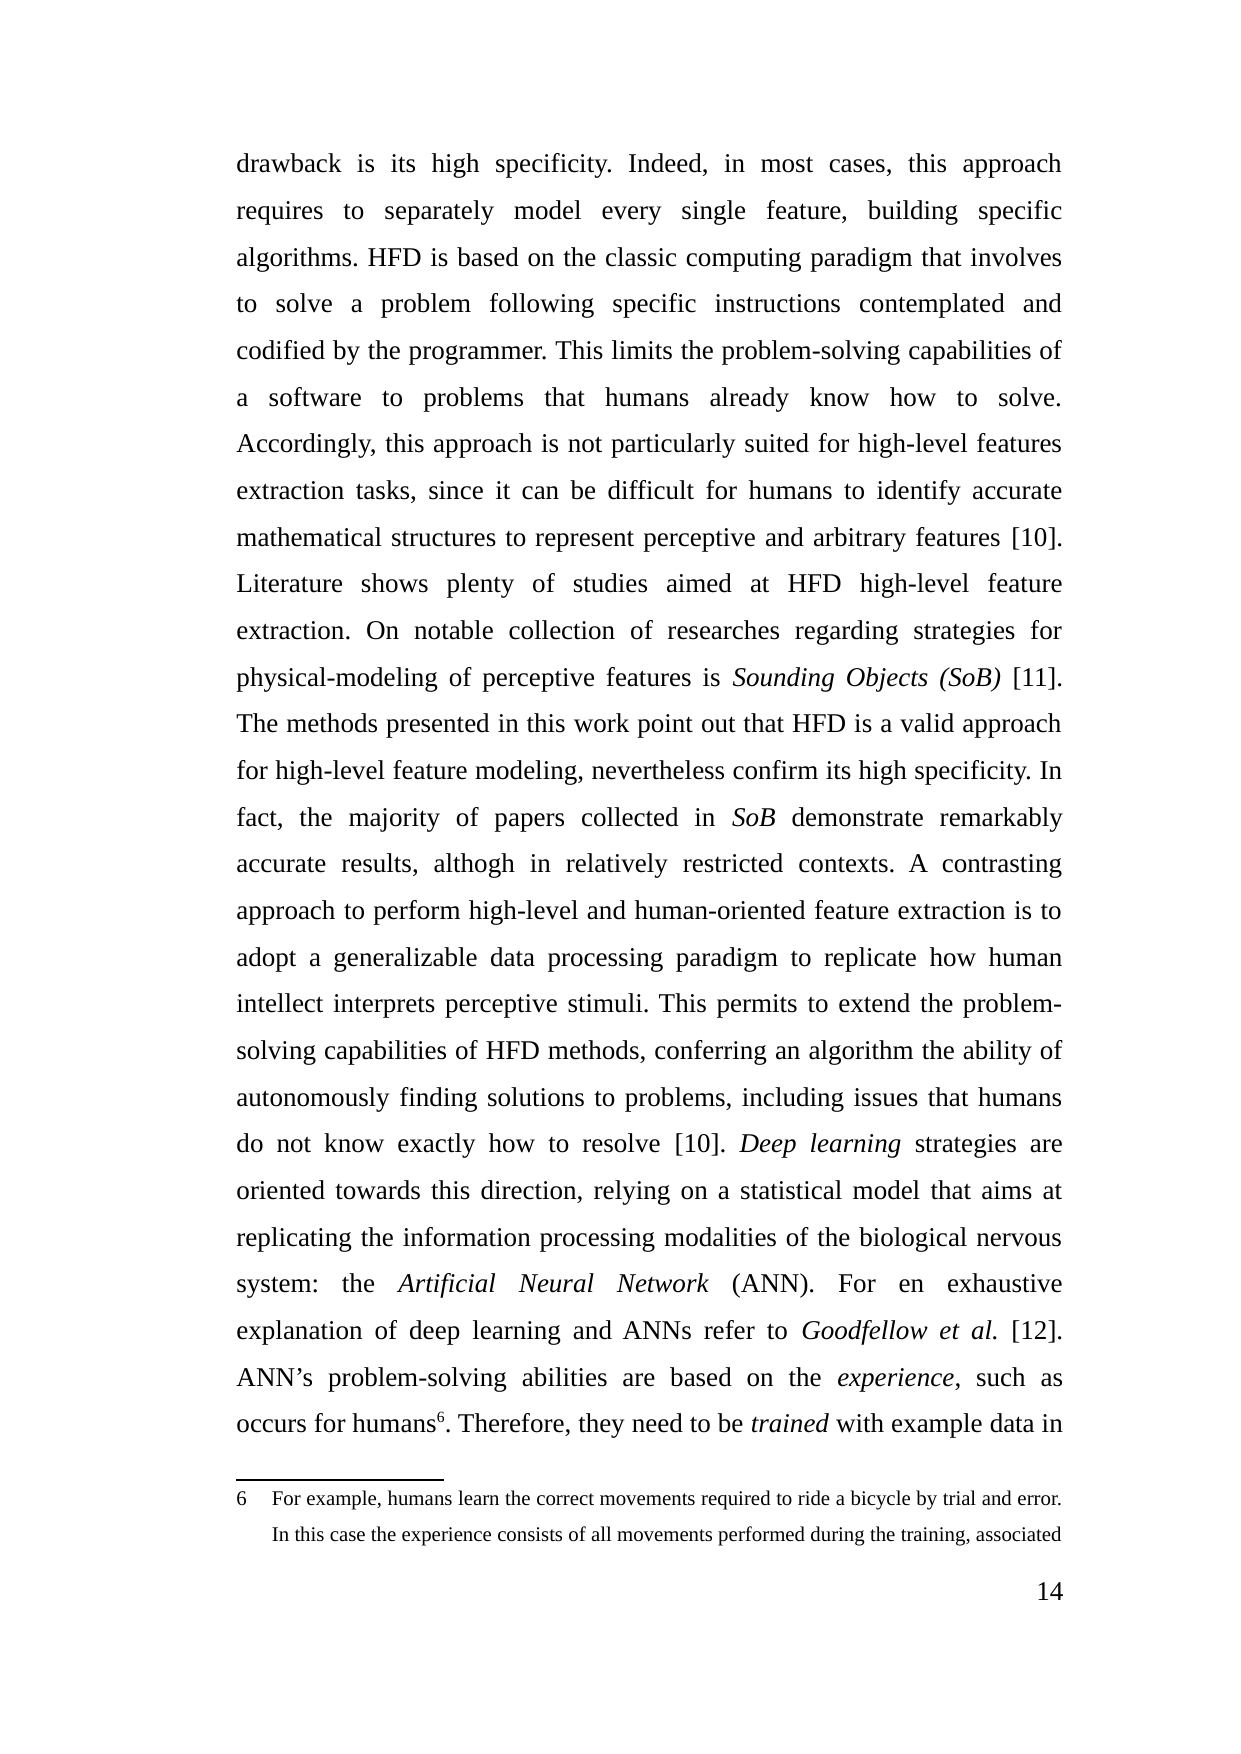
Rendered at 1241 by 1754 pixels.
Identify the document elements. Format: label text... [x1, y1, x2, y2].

text drawback is its high specificity. Indeed, in most cases, this approach requires to separately model every single feature, building specific algorithms. HFD is based on the classic computing paradigm that involves to solve a problem following specific instructions contemplated and codified by the programmer. This limits the problem-solving capabilities of a software to problems that humans already know how to solve. Accordingly, this approach is not particularly suited for high-level features extraction tasks, since it can be difficult for humans to identify accurate mathematical structures to represent perceptive and arbitrary features [10]. Literature shows plenty of studies aimed at HFD high-level feature extraction. On notable collection of researches regarding strategies for physical-modeling of perceptive features is Sounding Objects (SoB) [11]. The methods presented in this work point out that HFD is a valid approach for high-level feature modeling, nevertheless confirm its high specificity. In fact, the majority of papers collected in SoB demonstrate remarkably accurate results, althogh in relatively restricted contexts. A contrasting approach to perform high-level and human-oriented feature extraction is to adopt a generalizable data processing paradigm to replicate how human intellect interprets perceptive stimuli. This permits to extend the problem-solving capabilities of HFD methods, conferring an algorithm the ability of autonomously finding solutions to problems, including issues that humans do not know exactly how to resolve [10]. Deep learning strategies are oriented towards this direction, relying on a statistical model that aims at replicating the information processing modalities of the biological nervous system: the Artificial Neural Network (ANN). For en exhaustive explanation of deep learning and ANNs refer to Goodfellow et al. [12]. ANN’s problem-solving abilities are based on the experience, such as occurs for humans. Therefore, they need to be trained with example data in [236, 148, 1063, 1439]
text For example, humans learn the correct movements required to ride a bicycle by trial and error. In this case the experience consists of all movements performed during the training, associated [236, 1486, 1063, 1546]
